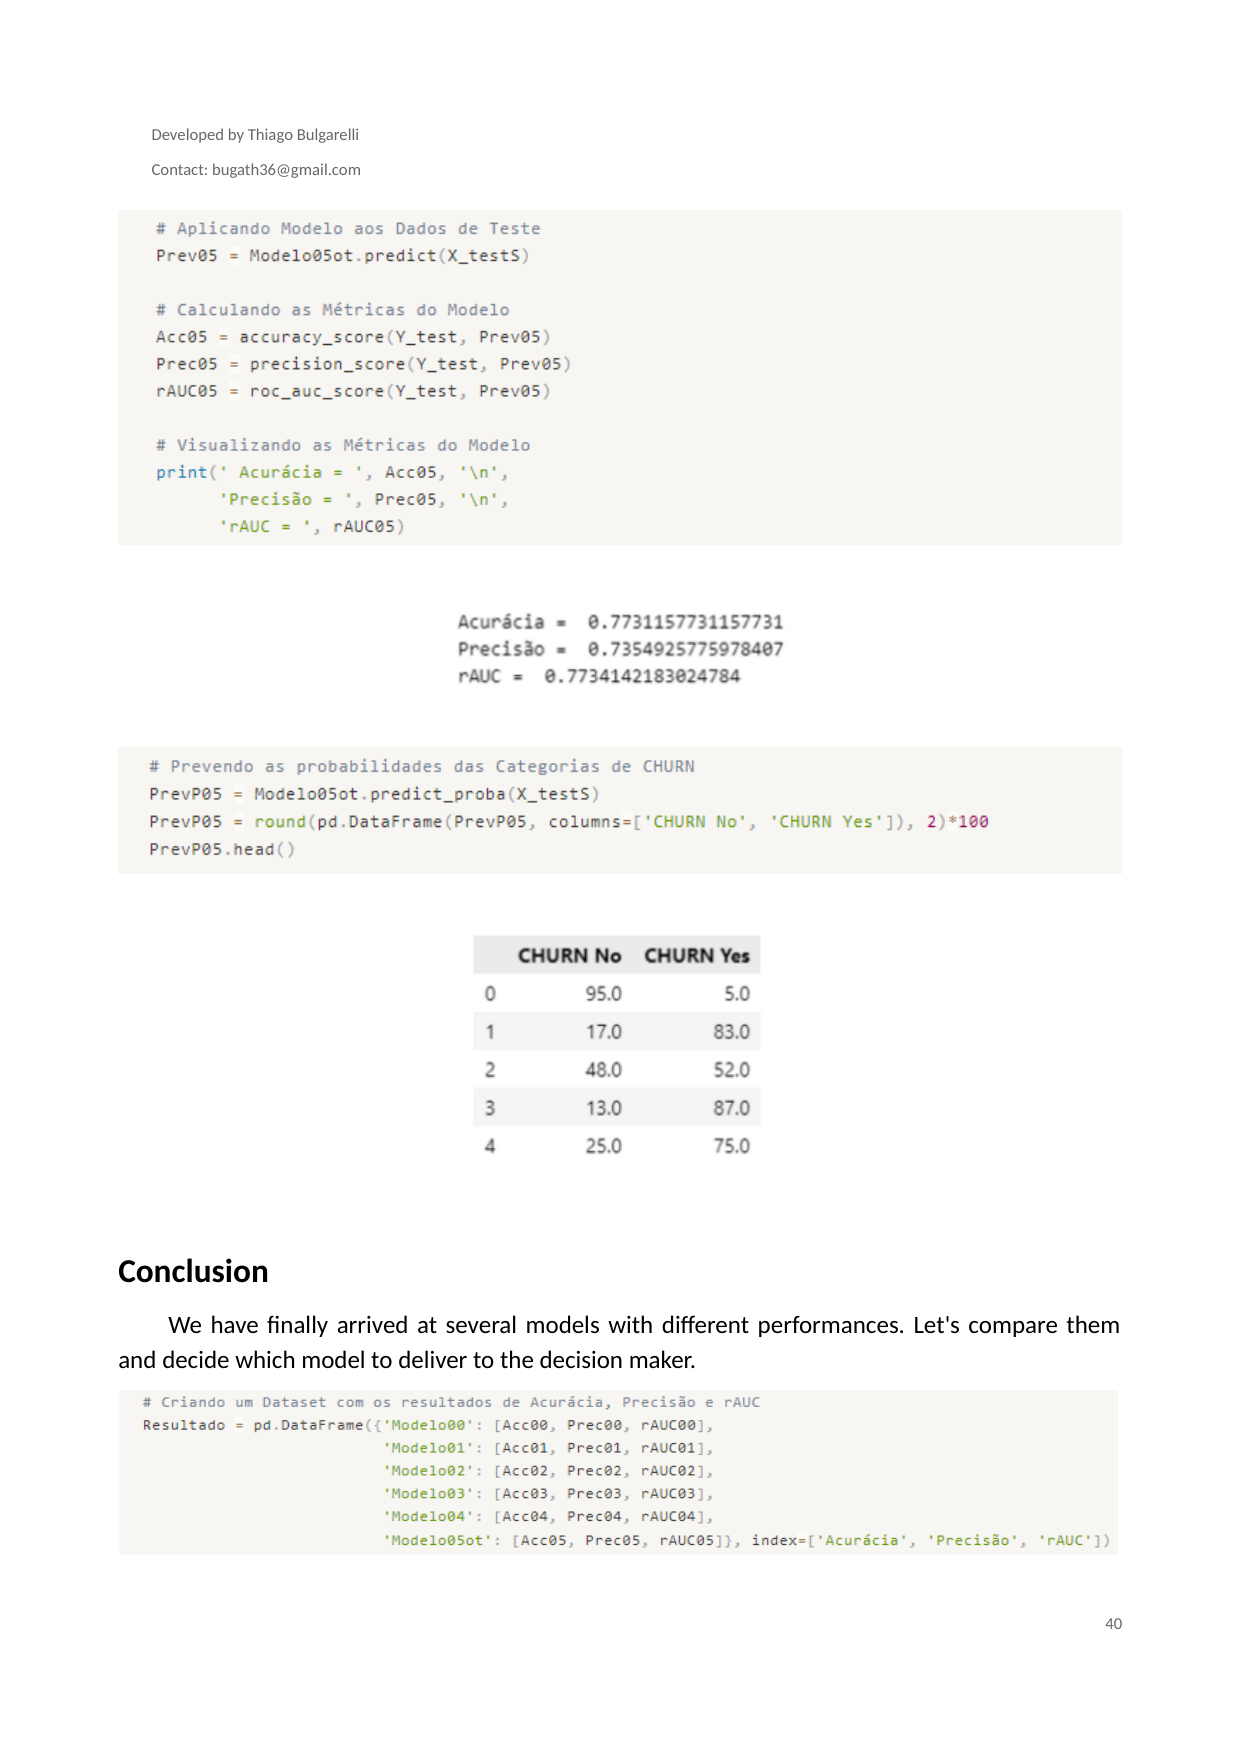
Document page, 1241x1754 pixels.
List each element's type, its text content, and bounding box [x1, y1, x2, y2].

picture [118, 747, 1123, 874]
subtitle Conclusion [118, 1250, 1122, 1290]
picture [437, 598, 803, 695]
text We have finally arrived at several models with different performances. Let's compare them and decide which model to deliver to the decision maker. [118, 1309, 1122, 1374]
picture [119, 1390, 1119, 1555]
picture [466, 927, 775, 1168]
picture [118, 210, 1123, 545]
